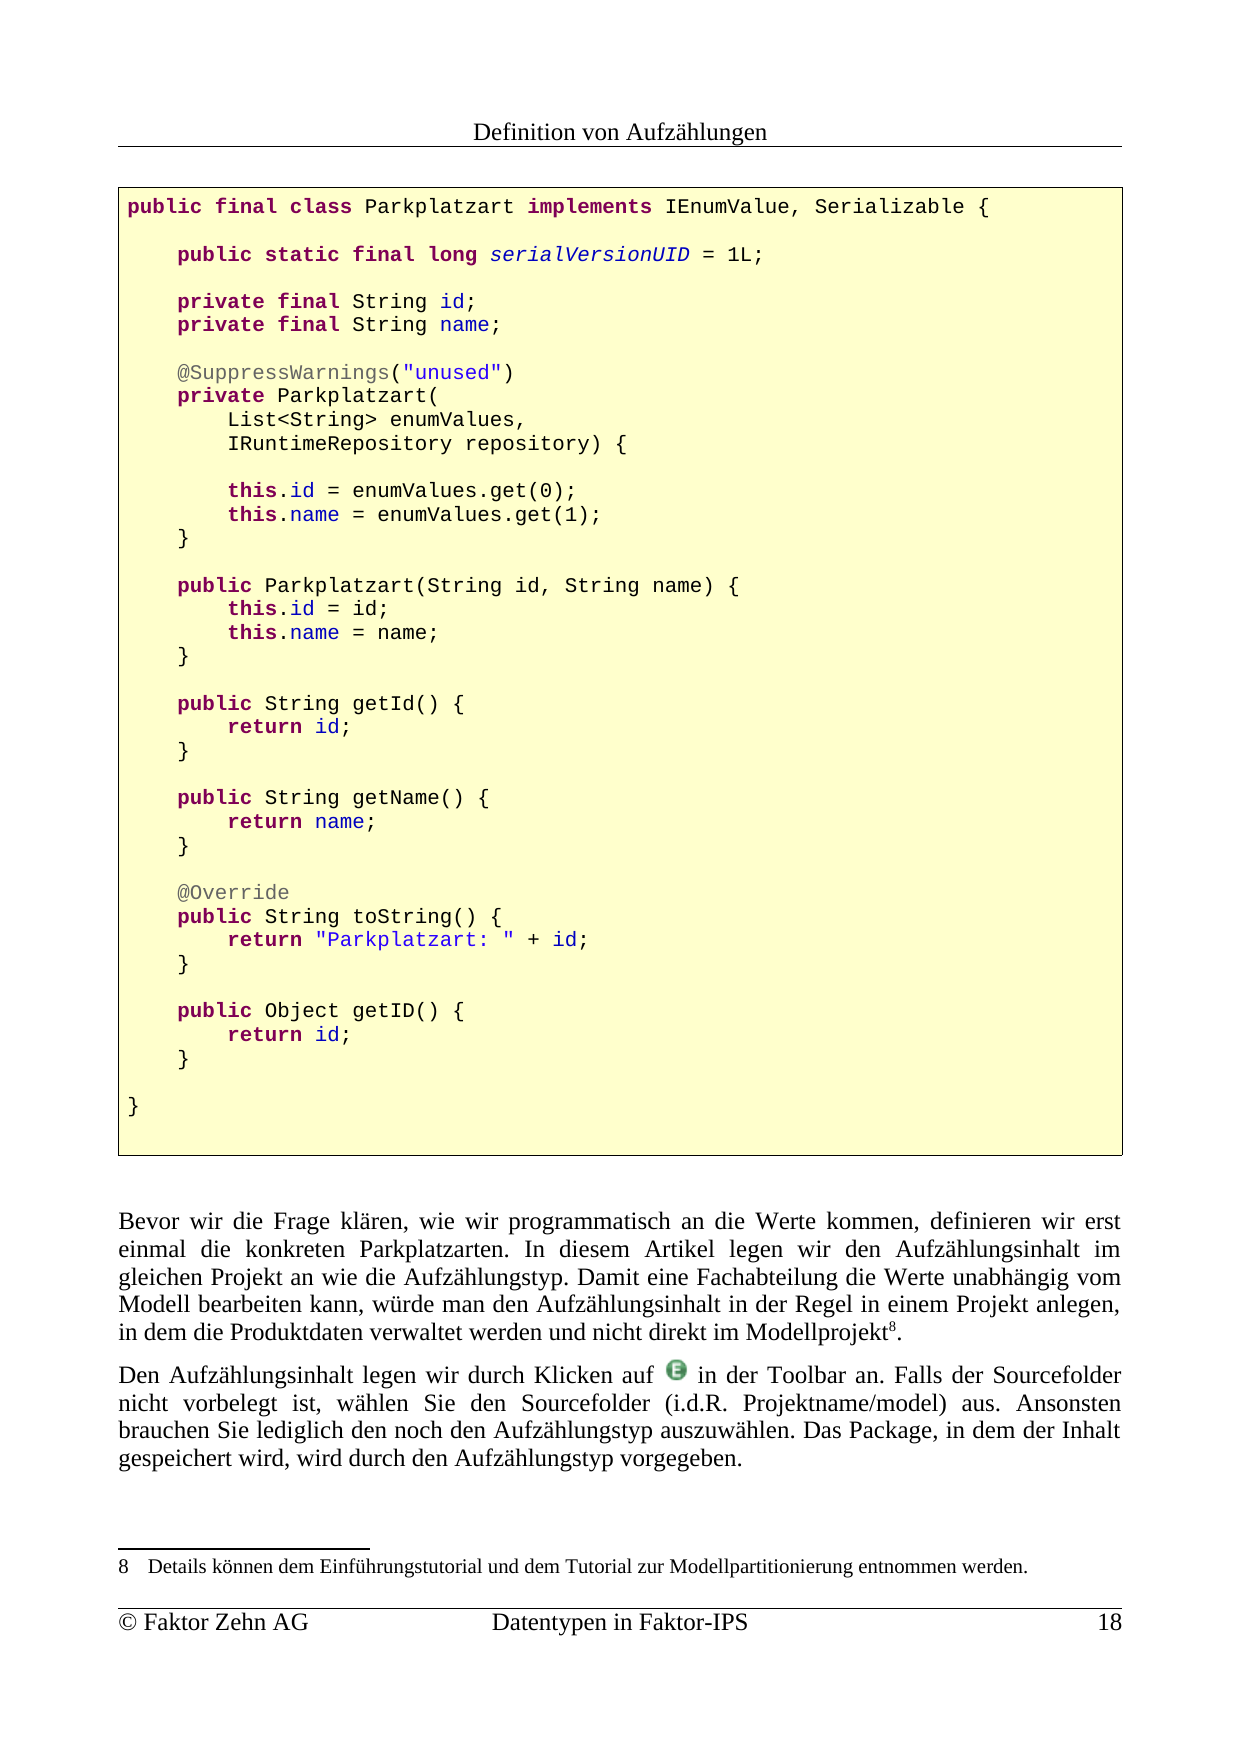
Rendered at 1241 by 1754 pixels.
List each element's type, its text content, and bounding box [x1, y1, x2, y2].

picture [663, 1358, 689, 1384]
text } [127, 1047, 1113, 1071]
text } [127, 953, 1113, 977]
text public Object getID() { [127, 1000, 1113, 1024]
text IRuntimeRepository repository) { [127, 433, 1113, 456]
text Bevor wir die Frage klären, wie wir programmatisch an die Werte kommen, definieren wir erst einmal die konkreten Parkplatzarten. In diesem Artikel legen wir den Aufzählungsinhalt im gleichen Projekt an wie die Aufzählungstyp. Damit eine Fachabteilung die Werte unabhängig vom Modell bearbeiten kann, würde man den Aufzählungsinhalt in der Regel in einem Projekt anlegen, in dem die Produktdaten verwaltet werden und nicht direkt im Modellprojekt. [118, 1207, 1122, 1346]
text } [127, 646, 1113, 669]
text Den Aufzählungsinhalt legen wir durch Klicken auf in der Toolbar an. Falls der Sourcefolder nicht vorbelegt ist, wählen Sie den Sourcefolder (i.d.R. Projektname/model) aus. Ansonsten brauchen Sie lediglich den noch den Aufzählungstyp auszuwählen. Das Package, in dem der Inhalt gespeichert wird, wird durch den Aufzählungstyp vorgegeben. [118, 1358, 1122, 1472]
text return name; [127, 811, 1113, 835]
text this.name = enumValues.get(1); [127, 504, 1113, 527]
text public String toString() { [127, 906, 1113, 929]
text public final class Parkplatzart implements IEnumValue, Serializable { [127, 196, 1113, 220]
text public String getName() { [127, 787, 1113, 811]
text public Parkplatzart(String id, String name) { [127, 574, 1113, 598]
text private Parkplatzart( [127, 385, 1113, 409]
text @SuppressWarnings("unused") [127, 362, 1113, 385]
text this.id = enumValues.get(0); [127, 480, 1113, 504]
text private final String name; [127, 314, 1113, 338]
text this.name = name; [127, 622, 1113, 646]
text return id; [127, 1024, 1113, 1047]
text } [127, 527, 1113, 551]
text @Override [127, 882, 1113, 906]
text this.id = id; [127, 598, 1113, 622]
text List<String> enumValues, [127, 409, 1113, 433]
text private final String id; [127, 291, 1113, 314]
text } [127, 740, 1113, 764]
text public static final long serialVersionUID = 1L; [127, 243, 1113, 267]
text return "Parkplatzart: " + id; [127, 929, 1113, 953]
text return id; [127, 716, 1113, 740]
text public String getId() { [127, 693, 1113, 716]
text } [127, 835, 1113, 858]
text Details können dem Einführungstutorial und dem Tutorial zur Modellpartitionierung entnommen werden. [118, 1555, 1122, 1578]
text } [127, 1095, 1113, 1118]
